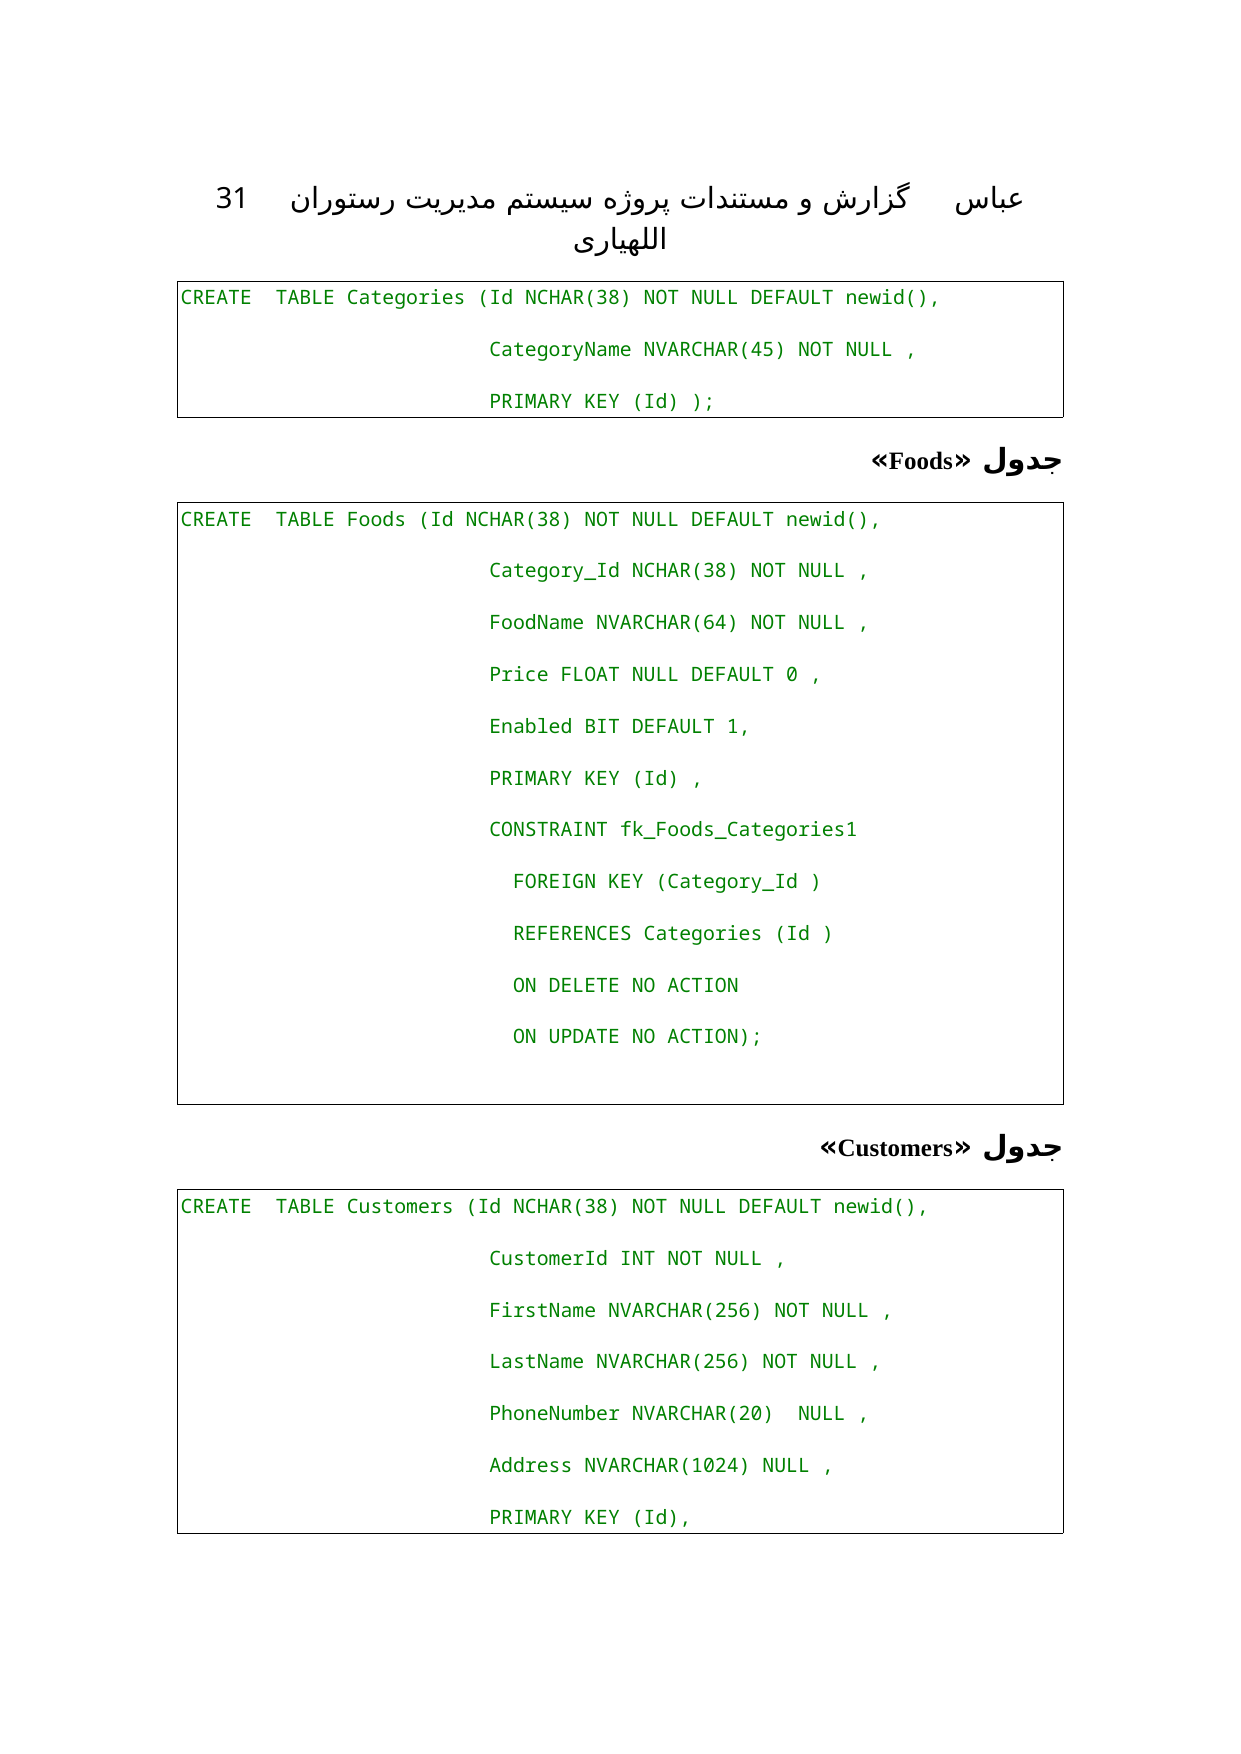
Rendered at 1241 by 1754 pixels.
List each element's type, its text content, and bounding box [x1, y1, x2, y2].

text LastName NVARCHAR(256) NOT NULL , [178, 1344, 1063, 1374]
text FOREIGN KEY (Category_Id ) [178, 864, 1063, 894]
text Address NVARCHAR(1024) NULL , [178, 1448, 1063, 1478]
text FoodName NVARCHAR(64) NOT NULL , [178, 605, 1063, 636]
text FirstName NVARCHAR(256) NOT NULL , [178, 1293, 1063, 1323]
text CREATE TABLE Categories (Id NCHAR(38) NOT NULL DEFAULT newid(), [178, 282, 1063, 311]
text Price FLOAT NULL DEFAULT 0 , [178, 657, 1063, 687]
text PRIMARY KEY (Id), [178, 1500, 1063, 1533]
text ON UPDATE NO ACTION); [178, 1019, 1063, 1050]
text PRIMARY KEY (Id) , [178, 761, 1063, 791]
text CustomerId INT NOT NULL , [178, 1241, 1063, 1271]
text CONSTRAINT fk_Foods_Categories1 [178, 812, 1063, 843]
text Enabled BIT DEFAULT 1, [178, 709, 1063, 739]
text جدول «Foods» [177, 442, 1063, 476]
text REFERENCES Categories (Id ) [178, 916, 1063, 946]
text PRIMARY KEY (Id) ); [178, 384, 1063, 417]
text ON DELETE NO ACTION [178, 968, 1063, 998]
text CREATE TABLE Customers (Id NCHAR(38) NOT NULL DEFAULT newid(), [178, 1190, 1063, 1219]
text PhoneNumber NVARCHAR(20) NULL , [178, 1396, 1063, 1426]
text Category_Id NCHAR(38) NOT NULL , [178, 554, 1063, 584]
text جدول «Customers» [177, 1129, 1063, 1163]
text CREATE TABLE Foods (Id NCHAR(38) NOT NULL DEFAULT newid(), [178, 503, 1063, 532]
text CategoryName NVARCHAR(45) NOT NULL , [178, 332, 1063, 362]
